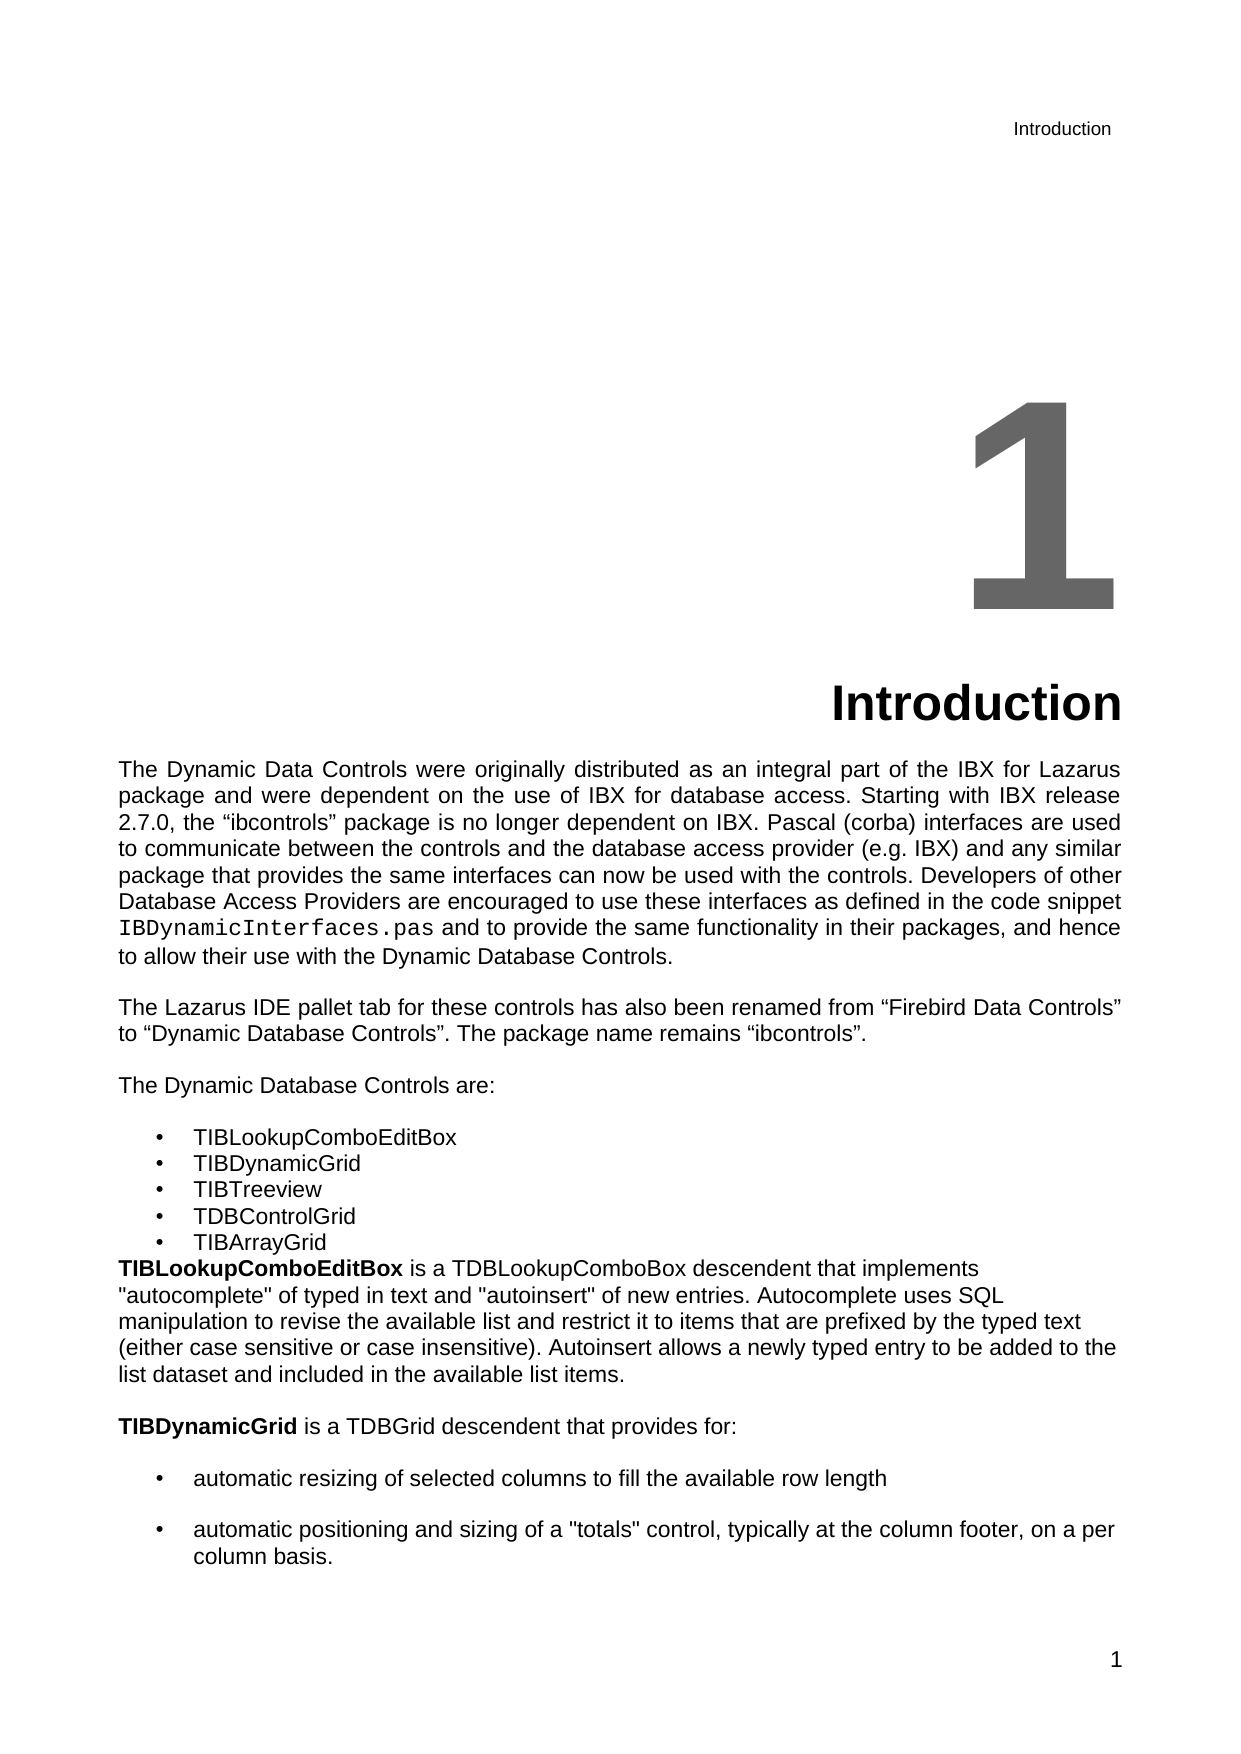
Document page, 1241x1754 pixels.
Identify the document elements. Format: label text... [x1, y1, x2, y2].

list TIBLookupComboEditBox [156, 1123, 1122, 1150]
text The Lazarus IDE pallet tab for these controls has also been renamed from “Firebird Data Controls” to “Dynamic Database Controls”. The package name remains “ibcontrols”. [118, 994, 1122, 1047]
text TIBLookupComboEditBox is a TDBLookupComboBox descendent that implements "autocomplete" of typed in text and "autoinsert" of new entries. Autocomplete uses SQL manipulation to revise the available list and restrict it to items that are prefixed by the typed text (either case sensitive or case insensitive). Autoinsert allows a newly typed entry to be added to the list dataset and included in the available list items. [118, 1255, 1122, 1387]
list TIBDynamicGrid [156, 1150, 1122, 1176]
list automatic positioning and sizing of a "totals" control, typically at the column footer, on a per column basis. [156, 1516, 1122, 1569]
list automatic resizing of selected columns to fill the available row length [156, 1464, 1122, 1491]
list TDBControlGrid [156, 1203, 1122, 1229]
subtitle Introduction [81, 328, 1122, 731]
text The Dynamic Database Controls are: [118, 1072, 1122, 1098]
text TIBDynamicGrid is a TDBGrid descendent that provides for: [118, 1413, 1122, 1439]
list TIBArrayGrid [156, 1229, 1122, 1255]
list TIBTreeview [156, 1176, 1122, 1203]
text The Dynamic Data Controls were originally distributed as an integral part of the IBX for Lazarus package and were dependent on the use of IBX for database access. Starting with IBX release 2.7.0, the “ibcontrols” package is no longer dependent on IBX. Pascal (corba) interfaces are used to communicate between the controls and the database access provider (e.g. IBX) and any similar package that provides the same interfaces can now be used with the controls. Developers of other Database Access Providers are encouraged to use these interfaces as defined in the code snippet IBDynamicInterfaces.pas and to provide the same functionality in their packages, and hence to allow their use with the Dynamic Database Controls. [118, 756, 1122, 969]
